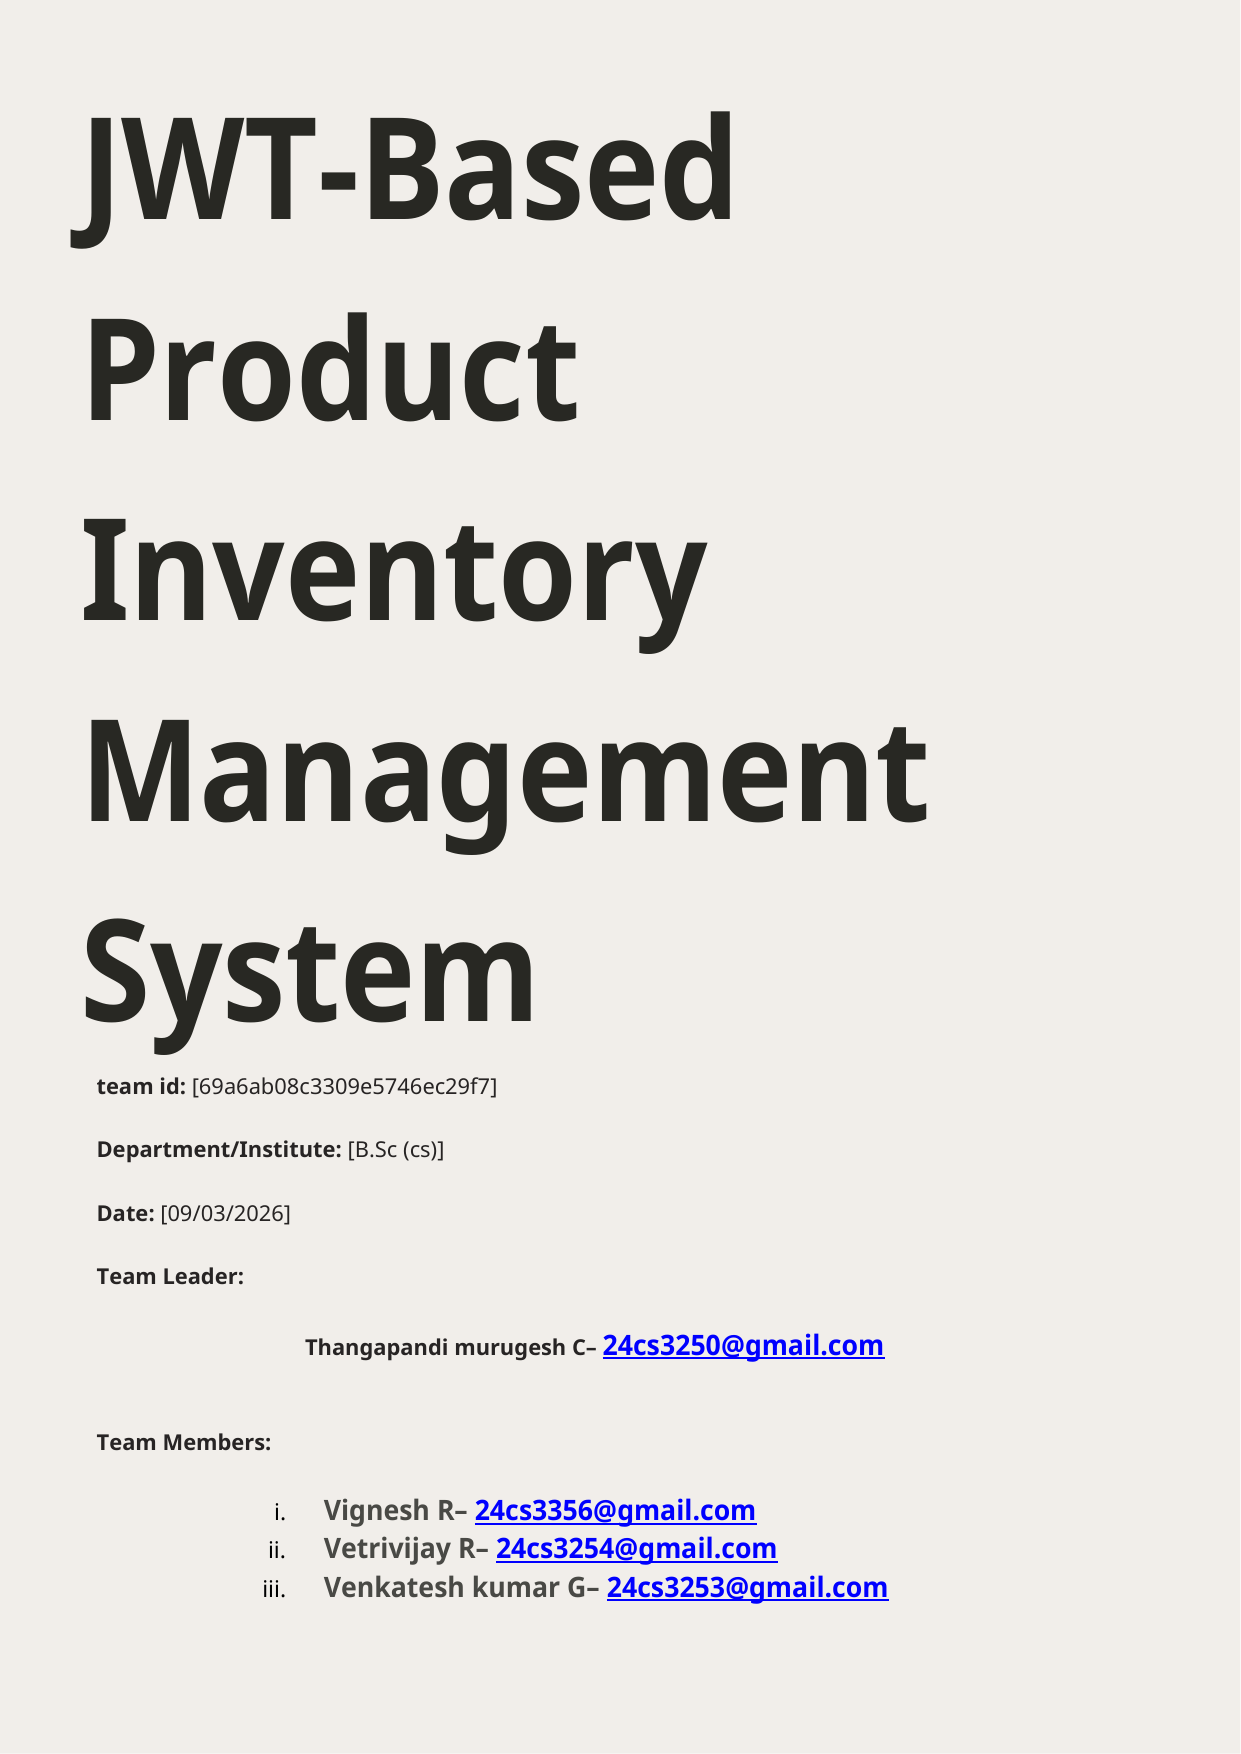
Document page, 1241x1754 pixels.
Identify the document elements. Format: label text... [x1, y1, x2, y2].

text Date: [09/03/2026] [96, 1198, 658, 1228]
list Vetrivijay R– 24cs3254@gmail.com [286, 1528, 1196, 1567]
text Department/Institute: [B.Sc (cs)] [96, 1134, 658, 1164]
list Vignesh R– 24cs3356@gmail.com [286, 1490, 1196, 1528]
list Venkatesh kumar G– 24cs3253@gmail.com [286, 1567, 1196, 1605]
text team id: [69a6ab08c3309e5746ec29f7] [96, 1071, 658, 1101]
title JWT-Based Product Inventory Management System [80, 68, 1196, 1063]
list Thangapandi murugesh C– 24cs3250@gmail.com [305, 1325, 1196, 1363]
text Team Members: [96, 1427, 658, 1456]
text Team Leader: [96, 1261, 658, 1291]
